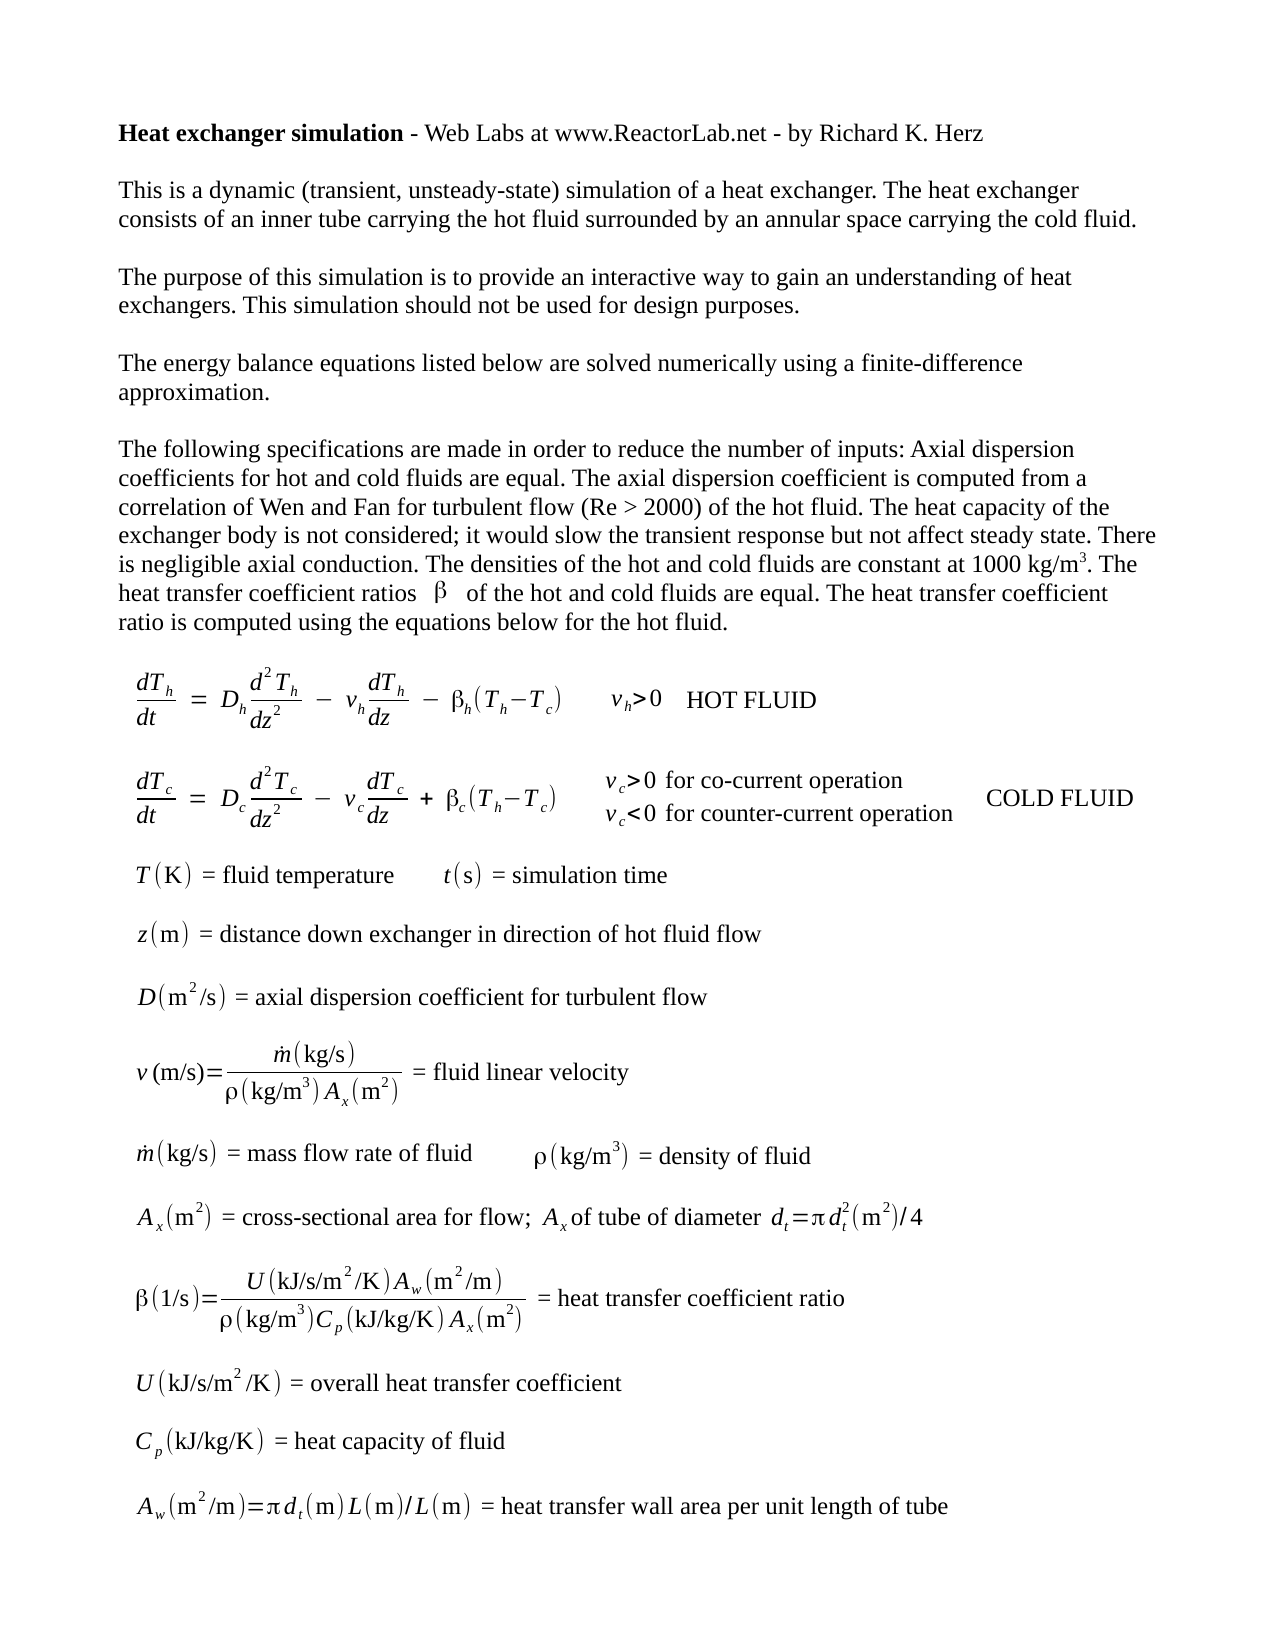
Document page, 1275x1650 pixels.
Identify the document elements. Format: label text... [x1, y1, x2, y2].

text This is a dynamic (transient, unsteady-state) simulation of a heat exchanger. The heat exchanger consists of an inner tube carrying the hot fluid surrounded by an annular space carrying the cold fluid. [118, 176, 1157, 233]
text The following specifications are made in order to reduce the number of inputs: Axial dispersion coefficients for hot and cold fluids are equal. The axial dispersion coefficient is computed from a correlation of Wen and Fan for turbulent flow (Re > 2000) of the hot fluid. The heat capacity of the exchanger body is not considered; it would slow the transient response but not affect steady state. There is negligible axial conduction. The densities of the hot and cold fluids are constant at 1000 kg/m3. The heat transfer coefficient ratiosof the hot and cold fluids are equal. The heat transfer coefficient ratio is computed using the equations below for the hot fluid. [118, 434, 1157, 636]
text COLD FLUID [118, 763, 1157, 833]
text The purpose of this simulation is to provide an interactive way to gain an understanding of heat exchangers. This simulation should not be used for design purposes. [118, 262, 1157, 319]
text Heat exchanger simulation - Web Labs at www.ReactorLab.net - by Richard K. Herz [118, 118, 1157, 147]
text HOT FLUID [118, 664, 1157, 734]
text The energy balance equations listed below are solved numerically using a finite-difference approximation. [118, 348, 1157, 406]
